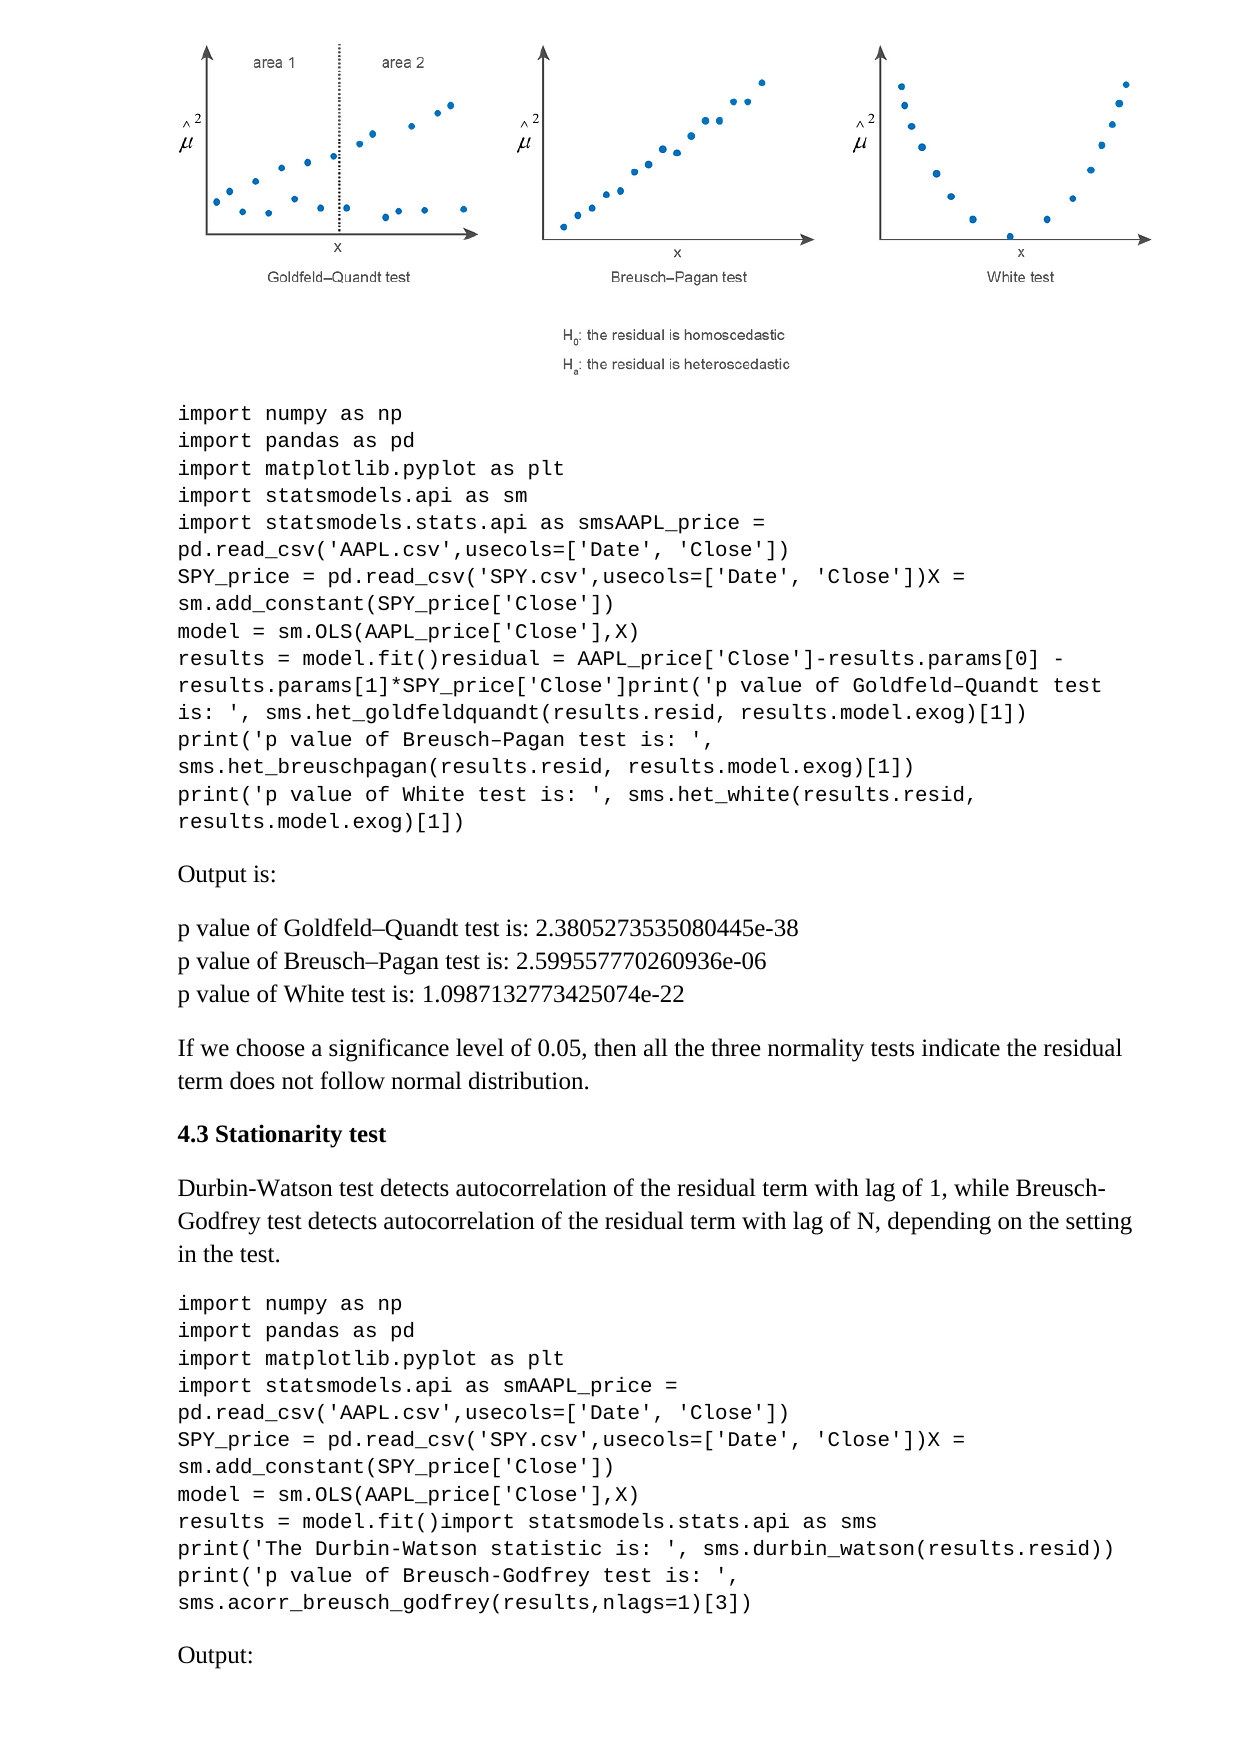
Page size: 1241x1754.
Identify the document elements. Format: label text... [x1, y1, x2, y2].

text p value of Goldfeld–Quandt test is: 2.3805273535080445e-38 p value of Breusch–Pagan test is: 2.599557770260936e-06 p value of White test is: 1.0987132773425074e-22 [177, 913, 1152, 1008]
picture [177, 44, 1152, 379]
text Output is: [177, 859, 1152, 888]
text If we choose a significance level of 0.05, then all the three normality tests indicate the residual term does not follow normal distribution. [177, 1033, 1152, 1094]
text 4.3 Stationarity test [177, 1119, 1152, 1148]
text import numpy as np import pandas as pd import matplotlib.pyplot as plt import statsmodels.api as sm import statsmodels.stats.api as smsAAPL_price = pd.read_csv('AAPL.csv',usecols=['Date', 'Close']) SPY_price = pd.read_csv('SPY.csv',usecols=['Date', 'Close'])X = sm.add_constant(SPY_price['Close']) model = sm.OLS(AAPL_price['Close'],X) results = model.fit()residual = AAPL_price['Close']-results.params[0] - results.params[1]*SPY_price['Close']print('p value of Goldfeld–Quandt test is: ', sms.het_goldfeldquandt(results.resid, results.model.exog)[1]) print('p value of Breusch–Pagan test is: ', sms.het_breuschpagan(results.resid, results.model.exog)[1]) print('p value of White test is: ', sms.het_white(results.resid, results.model.exog)[1]) [177, 403, 1152, 834]
text Durbin-Watson test detects autocorrelation of the residual term with lag of 1, while Breusch-Godfrey test detects autocorrelation of the residual term with lag of N, depending on the setting in the test. [177, 1173, 1152, 1268]
text import numpy as np import pandas as pd import matplotlib.pyplot as plt import statsmodels.api as smAAPL_price = pd.read_csv('AAPL.csv',usecols=['Date', 'Close']) SPY_price = pd.read_csv('SPY.csv',usecols=['Date', 'Close'])X = sm.add_constant(SPY_price['Close']) model = sm.OLS(AAPL_price['Close'],X) results = model.fit()import statsmodels.stats.api as sms print('The Durbin-Watson statistic is: ', sms.durbin_watson(results.resid)) print('p value of Breusch-Godfrey test is: ', sms.acorr_breusch_godfrey(results,nlags=1)[3]) [177, 1293, 1152, 1616]
text Output: [177, 1640, 1152, 1669]
